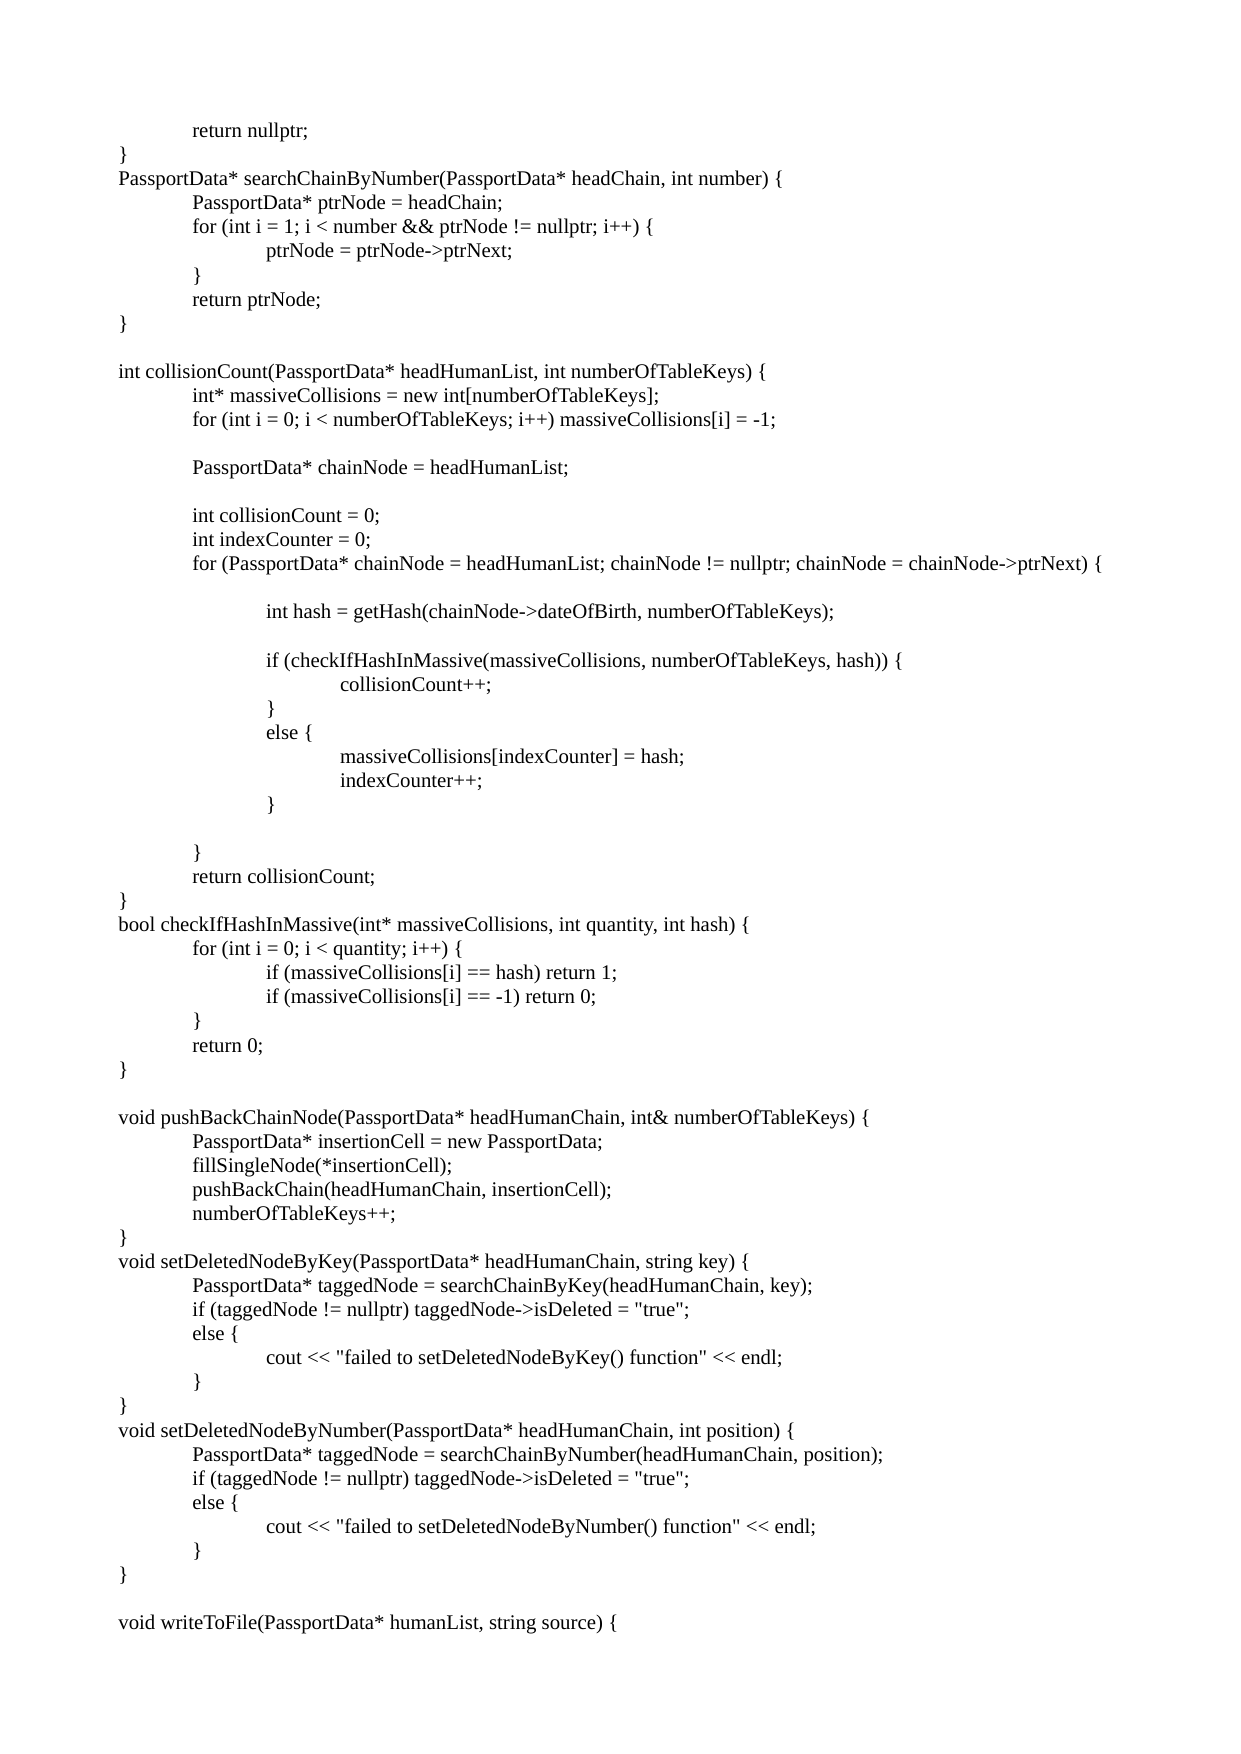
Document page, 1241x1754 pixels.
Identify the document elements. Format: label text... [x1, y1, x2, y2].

text bool checkIfHashInMassive(int* massiveCollisions, int quantity, int hash) { [118, 912, 1122, 936]
text numberOfTableKeys++; [118, 1201, 1122, 1225]
text collisionCount++; [118, 672, 1122, 696]
text int collisionCount(PassportData* headHumanList, int numberOfTableKeys) { [118, 359, 1122, 383]
text if (massiveCollisions[i] == hash) return 1; [118, 960, 1122, 984]
text } [118, 262, 1122, 287]
text if (taggedNode != nullptr) taggedNode->isDeleted = "true"; [118, 1297, 1122, 1321]
text PassportData* chainNode = headHumanList; [118, 455, 1122, 479]
text for (int i = 1; i < number && ptrNode != nullptr; i++) { [118, 214, 1122, 238]
text for (int i = 0; i < numberOfTableKeys; i++) massiveCollisions[i] = -1; [118, 407, 1122, 431]
text int* massiveCollisions = new int[numberOfTableKeys]; [118, 383, 1122, 407]
text else { [118, 1490, 1122, 1514]
text void setDeletedNodeByNumber(PassportData* headHumanChain, int position) { [118, 1417, 1122, 1442]
text return nullptr; [118, 118, 1122, 142]
text return 0; [118, 1032, 1122, 1057]
text int hash = getHash(chainNode->dateOfBirth, numberOfTableKeys); [118, 599, 1122, 623]
text int collisionCount = 0; [118, 503, 1122, 527]
text } [118, 1369, 1122, 1393]
text return ptrNode; [118, 287, 1122, 311]
text indexCounter++; [118, 768, 1122, 792]
text } [118, 792, 1122, 816]
text } [118, 311, 1122, 335]
text ptrNode = ptrNode->ptrNext; [118, 238, 1122, 262]
text void pushBackChainNode(PassportData* headHumanChain, int& numberOfTableKeys) { [118, 1105, 1122, 1129]
text cout << "failed to setDeletedNodeByNumber() function" << endl; [118, 1514, 1122, 1538]
text massiveCollisions[indexCounter] = hash; [118, 744, 1122, 768]
text for (int i = 0; i < quantity; i++) { [118, 936, 1122, 960]
text } [118, 1393, 1122, 1417]
text if (massiveCollisions[i] == -1) return 0; [118, 984, 1122, 1008]
text void setDeletedNodeByKey(PassportData* headHumanChain, string key) { [118, 1249, 1122, 1273]
text if (taggedNode != nullptr) taggedNode->isDeleted = "true"; [118, 1466, 1122, 1490]
text int indexCounter = 0; [118, 527, 1122, 551]
text PassportData* taggedNode = searchChainByNumber(headHumanChain, position); [118, 1442, 1122, 1466]
text return collisionCount; [118, 864, 1122, 888]
text cout << "failed to setDeletedNodeByKey() function" << endl; [118, 1345, 1122, 1369]
text else { [118, 1321, 1122, 1345]
text PassportData* insertionCell = new PassportData; [118, 1129, 1122, 1153]
text PassportData* searchChainByNumber(PassportData* headChain, int number) { [118, 166, 1122, 190]
text fillSingleNode(*insertionCell); [118, 1153, 1122, 1177]
text if (checkIfHashInMassive(massiveCollisions, numberOfTableKeys, hash)) { [118, 647, 1122, 672]
text else { [118, 720, 1122, 744]
text } [118, 1008, 1122, 1032]
text } [118, 1562, 1122, 1586]
text } [118, 1538, 1122, 1562]
text pushBackChain(headHumanChain, insertionCell); [118, 1177, 1122, 1201]
text void writeToFile(PassportData* humanList, string source) { [118, 1610, 1122, 1634]
text } [118, 1225, 1122, 1249]
text for (PassportData* chainNode = headHumanList; chainNode != nullptr; chainNode = chainNode->ptrNext) { [118, 551, 1122, 575]
text PassportData* ptrNode = headChain; [118, 190, 1122, 214]
text } [118, 840, 1122, 864]
text } [118, 142, 1122, 166]
text PassportData* taggedNode = searchChainByKey(headHumanChain, key); [118, 1273, 1122, 1297]
text } [118, 888, 1122, 912]
text } [118, 1057, 1122, 1081]
text } [118, 696, 1122, 720]
